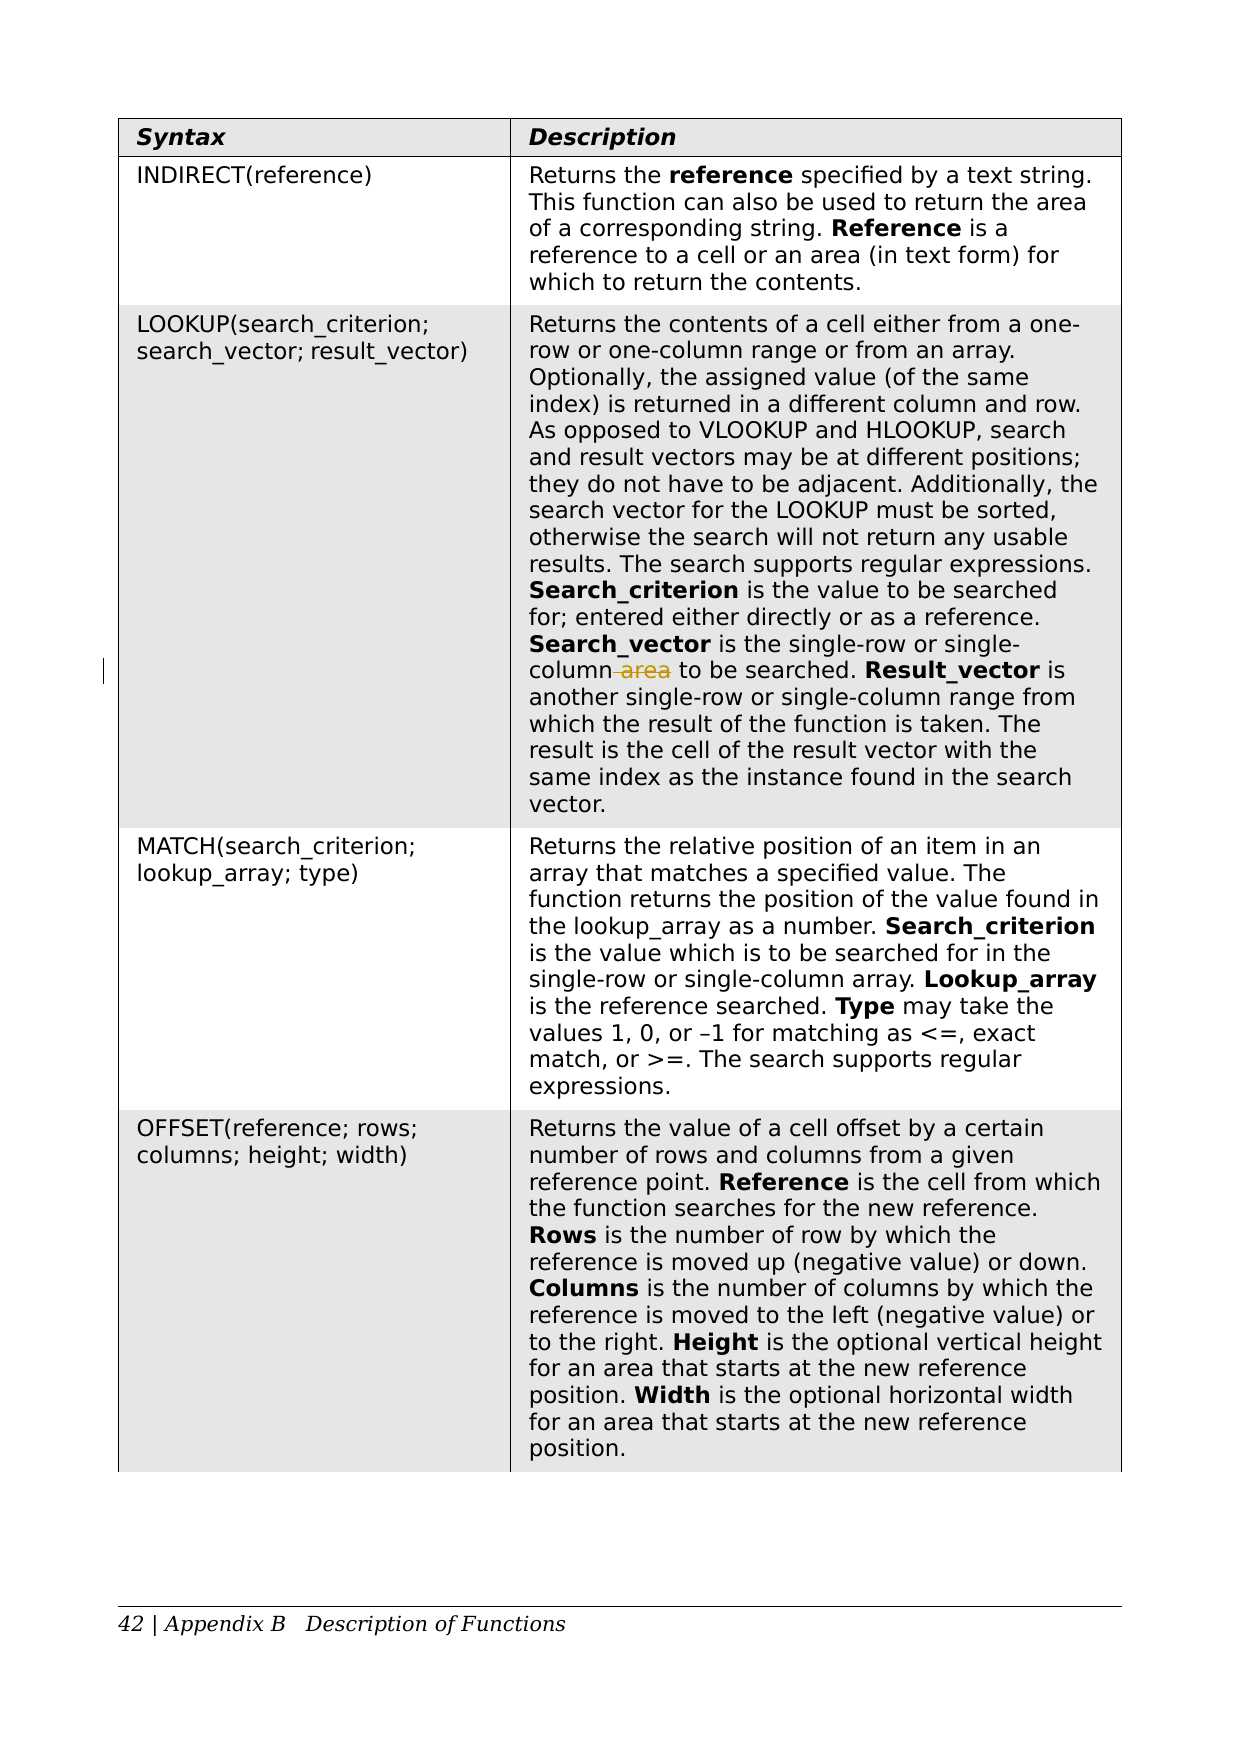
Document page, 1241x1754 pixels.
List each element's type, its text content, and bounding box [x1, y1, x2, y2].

table_cell Returns the contents of a cell either from a one-row or one-column range or from an array. Optionally, the assigned value (of the same index) is returned in a different column and row. As opposed to VLOOKUP and HLOOKUP, search and result vectors may be at different positions; they do not have to be adjacent. Additionally, the search vector for the LOOKUP must be sorted, otherwise the search will not return any usable results. The search supports regular expressions. Search_criterion is the value to be searched for; entered either directly or as a reference. Search_vector is the single-row or single-column to be searched. Result_vector is another single-row or single-column range from which the result of the function is taken. The result is the cell of the result vector with the same index as the instance found in the search vector. [511, 305, 1121, 828]
table_header Syntax [119, 119, 510, 156]
table_cell Returns the value of a cell offset by a certain number of rows and columns from a given reference point. Reference is the cell from which the function searches for the new reference. Rows is the number of row by which the reference is moved up (negative value) or down. Columns is the number of columns by which the reference is moved to the left (negative value) or to the right. Height is the optional vertical height for an area that starts at the new reference position. Width is the optional horizontal width for an area that starts at the new reference position. [511, 1110, 1121, 1472]
table_cell LOOKUP(search_criterion; search_vector; result_vector) [119, 305, 510, 828]
table_cell OFFSET(reference; rows; columns; height; width) [119, 1110, 510, 1472]
table_cell Returns the reference specified by a text string. This function can also be used to return the area of a corresponding string. Reference is a reference to a cell or an area (in text form) for which to return the contents. [511, 157, 1121, 305]
table_cell MATCH(search_criterion; lookup_array; type) [119, 828, 510, 1110]
table_cell Returns the relative position of an item in an array that matches a specified value. The function returns the position of the value found in the lookup_array as a number. Search_criterion is the value which is to be searched for in the single-row or single-column array. Lookup_array is the reference searched. Type may take the values 1, 0, or –1 for matching as <=, exact match, or >=. The search supports regular expressions. [511, 828, 1121, 1110]
table_header Description [511, 119, 1121, 156]
table_cell INDIRECT(reference) [119, 157, 510, 305]
